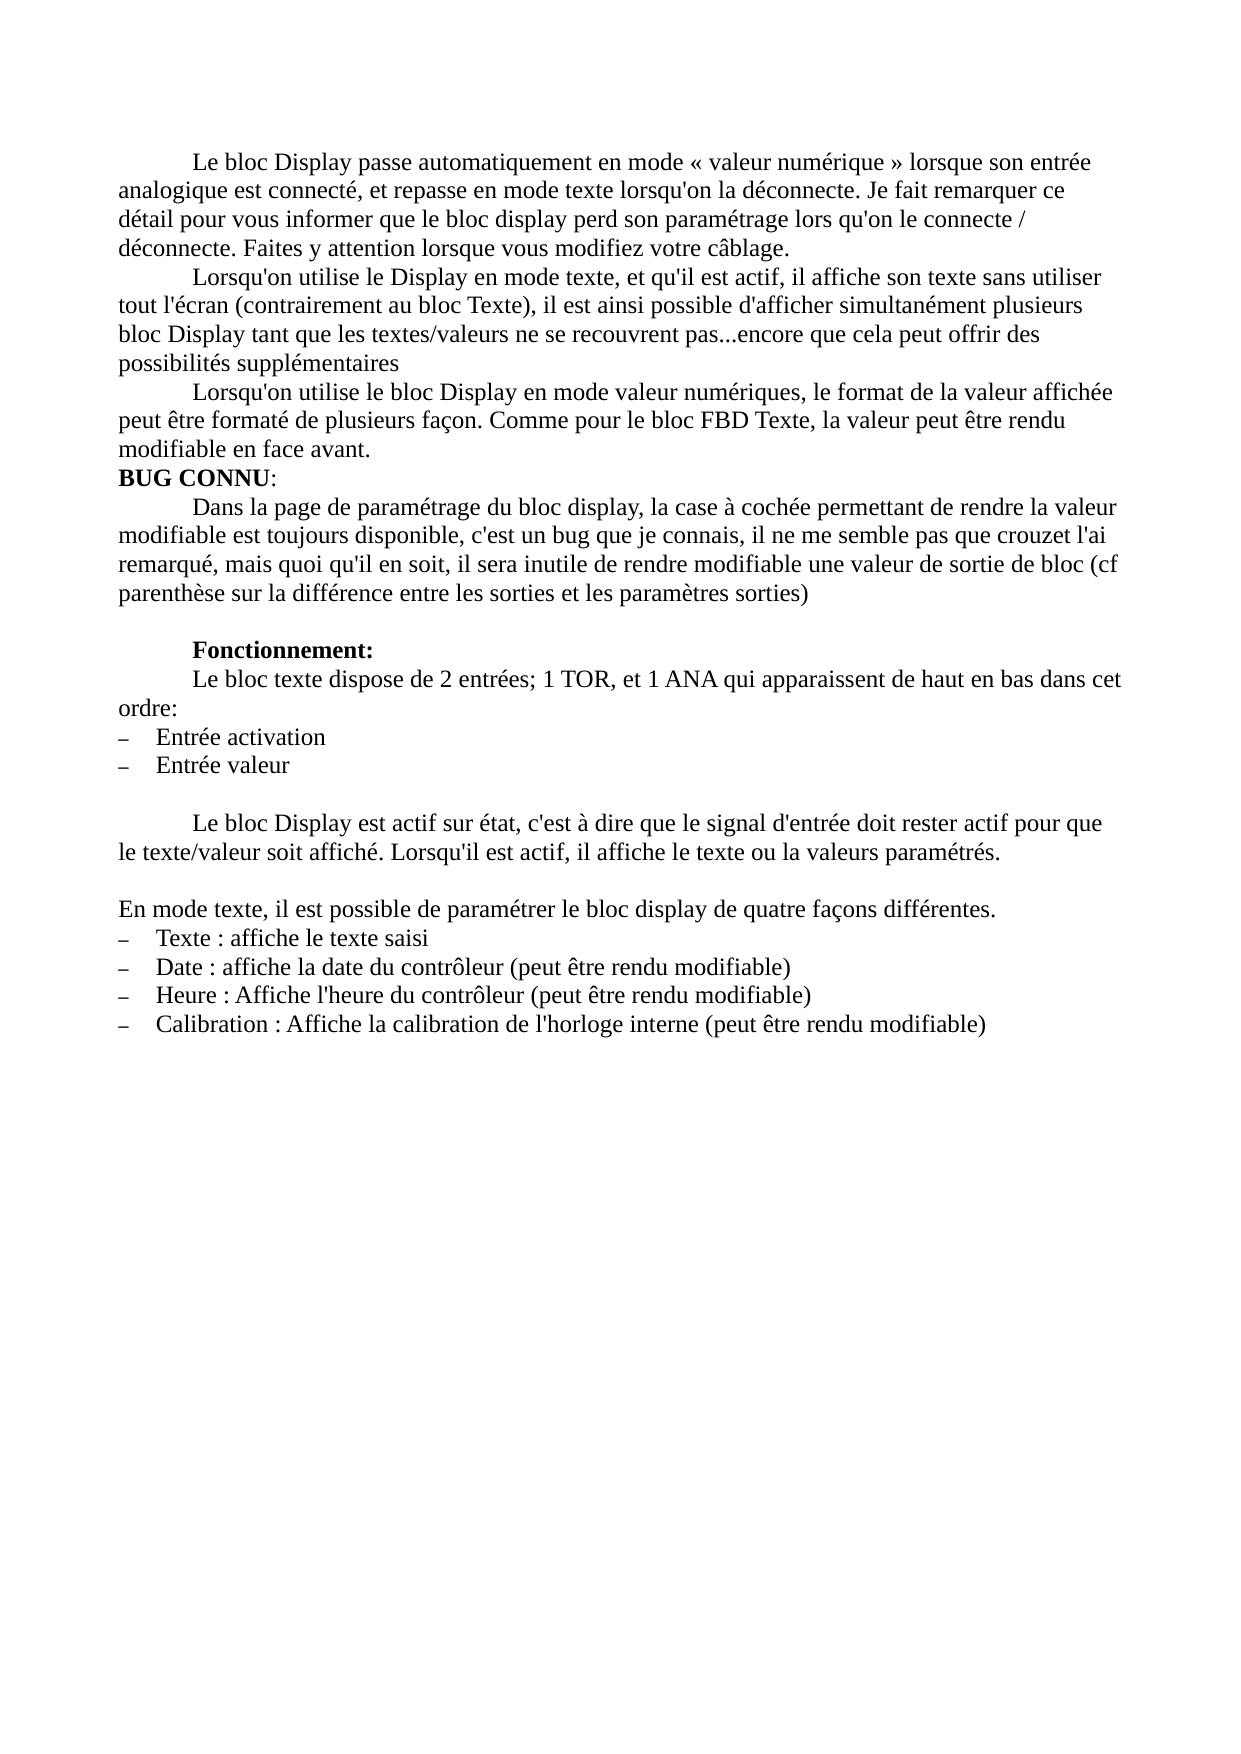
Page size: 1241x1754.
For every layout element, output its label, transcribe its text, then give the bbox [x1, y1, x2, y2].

list Entrée activation [118, 722, 1122, 751]
text Fonctionnement: [118, 636, 1122, 664]
list Entrée valeur [118, 751, 1122, 779]
text En mode texte, il est possible de paramétrer le bloc display de quatre façons différentes. [118, 894, 1122, 923]
text BUG CONNU: [118, 463, 1122, 492]
text Dans la page de paramétrage du bloc display, la case à cochée permettant de rendre la valeur modifiable est toujours disponible, c'est un bug que je connais, il ne me semble pas que crouzet l'ai remarqué, mais quoi qu'il en soit, il sera inutile de rendre modifiable une valeur de sortie de bloc (cf parenthèse sur la différence entre les sorties et les paramètres sorties) [118, 492, 1122, 607]
text Lorsqu'on utilise le Display en mode texte, et qu'il est actif, il affiche son texte sans utiliser tout l'écran (contrairement au bloc Texte), il est ainsi possible d'afficher simultanément plusieurs bloc Display tant que les textes/valeurs ne se recouvrent pas...encore que cela peut offrir des possibilités supplémentaires [118, 262, 1122, 377]
text Lorsqu'on utilise le bloc Display en mode valeur numériques, le format de la valeur affichée peut être formaté de plusieurs façon. Comme pour le bloc FBD Texte, la valeur peut être rendu modifiable en face avant. [118, 377, 1122, 463]
list Calibration : Affiche la calibration de l'horloge interne (peut être rendu modifiable) [118, 1009, 1122, 1038]
text Le bloc texte dispose de 2 entrées; 1 TOR, et 1 ANA qui apparaissent de haut en bas dans cet ordre: [118, 664, 1122, 722]
text Le bloc Display passe automatiquement en mode « valeur numérique » lorsque son entrée analogique est connecté, et repasse en mode texte lorsqu'on la déconnecte. Je fait remarquer ce détail pour vous informer que le bloc display perd son paramétrage lors qu'on le connecte / déconnecte. Faites y attention lorsque vous modifiez votre câblage. [118, 147, 1122, 262]
list Heure : Affiche l'heure du contrôleur (peut être rendu modifiable) [118, 981, 1122, 1009]
text Le bloc Display est actif sur état, c'est à dire que le signal d'entrée doit rester actif pour que le texte/valeur soit affiché. Lorsqu'il est actif, il affiche le texte ou la valeurs paramétrés. [118, 808, 1122, 866]
list Date : affiche la date du contrôleur (peut être rendu modifiable) [118, 952, 1122, 981]
list Texte : affiche le texte saisi [118, 923, 1122, 952]
